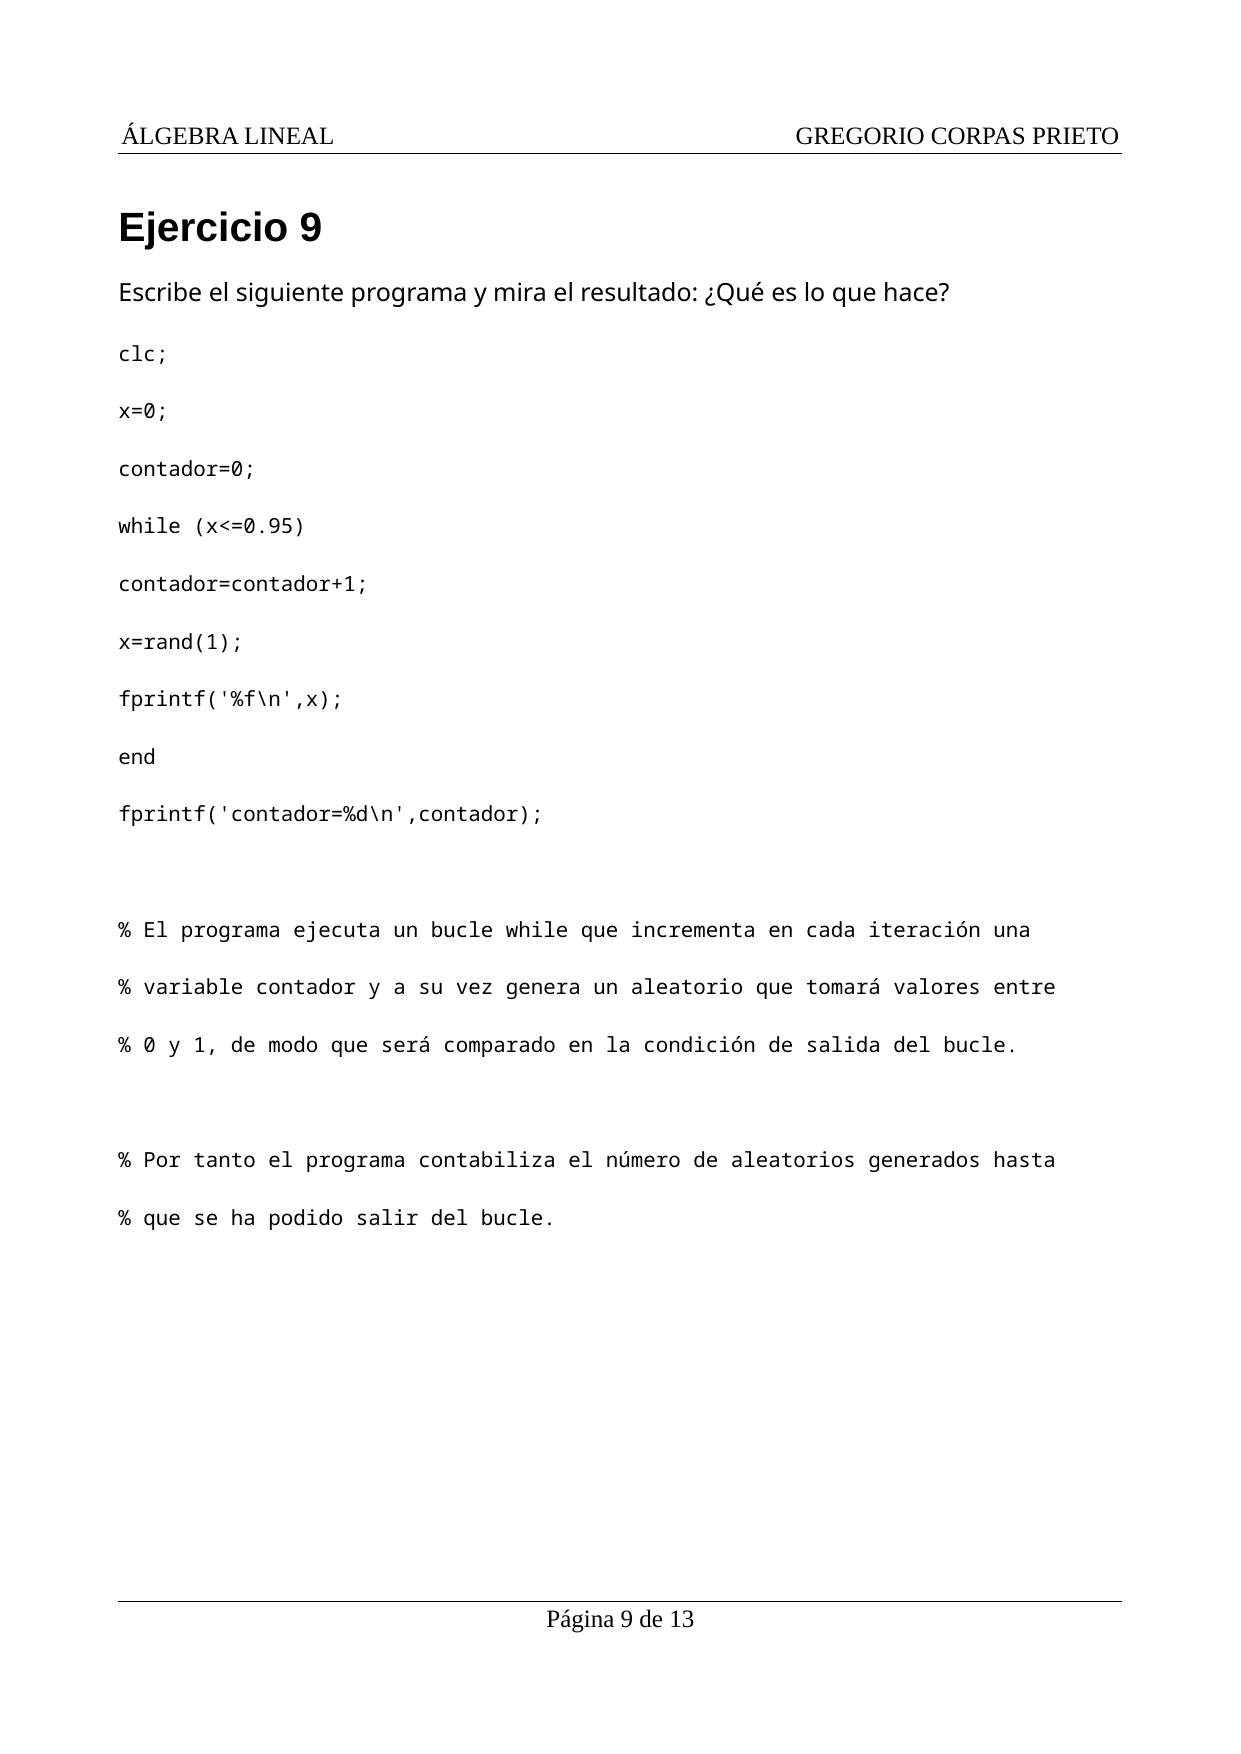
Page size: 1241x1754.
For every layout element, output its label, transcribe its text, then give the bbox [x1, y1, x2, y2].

text contador=0; [118, 454, 1122, 482]
text % variable contador y a su vez genera un aleatorio que tomará valores entre [118, 972, 1122, 1001]
text x=0; [118, 396, 1122, 425]
text fprintf('contador=%d\n',contador); [118, 799, 1122, 828]
text % 0 y 1, de modo que será comparado en la condición de salida del bucle. [118, 1030, 1122, 1058]
subtitle Ejercicio 9 [118, 203, 1122, 250]
text Escribe el siguiente programa y mira el resultado: ¿Qué es lo que hace? [118, 274, 1122, 308]
text contador=contador+1; [118, 569, 1122, 598]
text x=rand(1); [118, 627, 1122, 655]
text fprintf('%f\n',x); [118, 684, 1122, 713]
text % Por tanto el programa contabiliza el número de aleatorios generados hasta [118, 1145, 1122, 1174]
text clc; [118, 339, 1122, 367]
text % El programa ejecuta un bucle while que incrementa en cada iteración una [118, 915, 1122, 943]
text % que se ha podido salir del bucle. [118, 1203, 1122, 1231]
text end [118, 742, 1122, 770]
text while (x<=0.95) [118, 512, 1122, 540]
